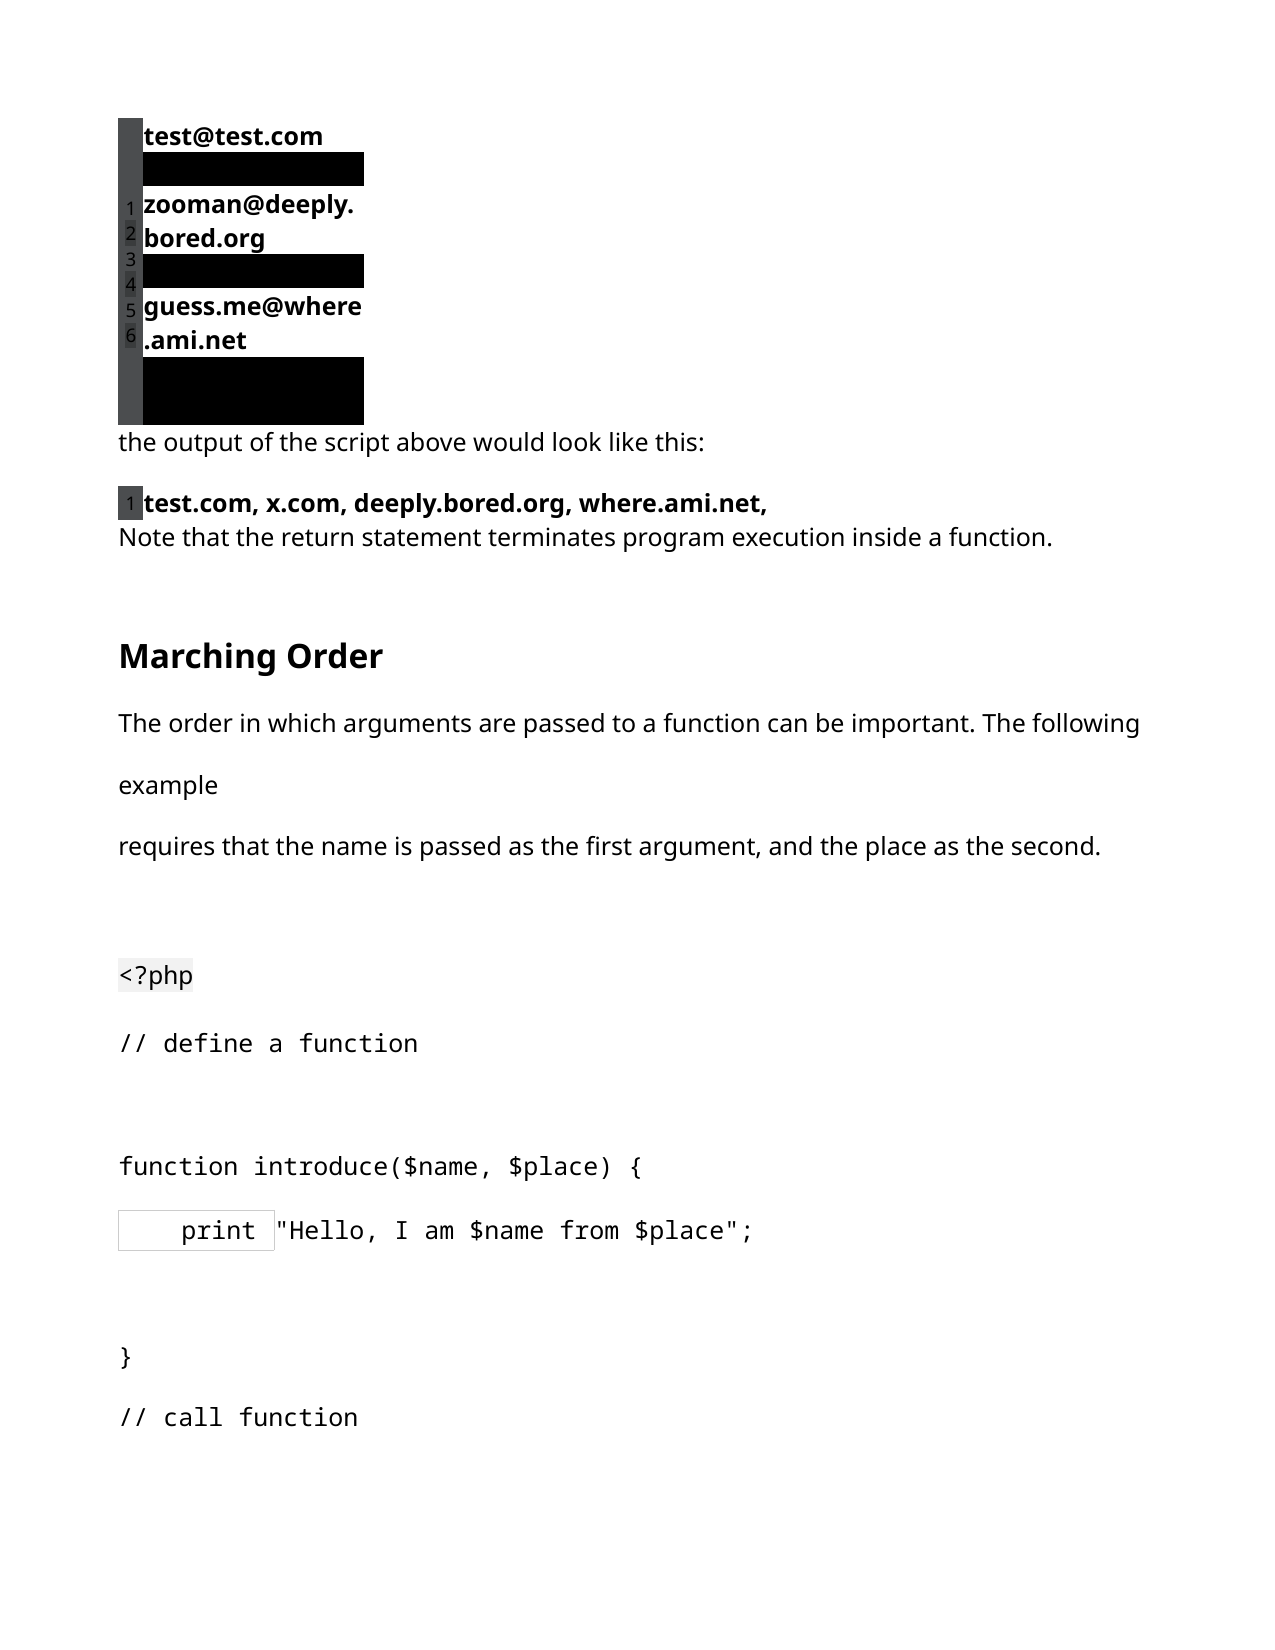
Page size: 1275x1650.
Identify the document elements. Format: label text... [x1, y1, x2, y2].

text <?php [118, 890, 1157, 992]
subtitle Marching Order [118, 633, 1157, 679]
table_header 1 [118, 486, 143, 520]
text Note that the return statement terminates program execution inside a function. [118, 520, 1157, 554]
text The order in which arguments are passed to a function can be important. The following example requires that the name is passed as the first argument, and the place as the second. [118, 706, 1157, 863]
table_header test@test.com a@x.com zooman@deeply.bored.org b@x.com guess.me@where.ami.net testmore@test.com [143, 186, 364, 254]
text the output of the script above would look like this: [118, 425, 1157, 459]
table_header test@test.com a@x.com zooman@deeply.bored.org b@x.com guess.me@where.ami.net testmore@test.com [143, 118, 364, 152]
table_header test@test.com a@x.com zooman@deeply.bored.org b@x.com guess.me@where.ami.net testmore@test.com [143, 288, 364, 357]
text print "Hello, I am $name from $place"; } [118, 1210, 1157, 1372]
text // call function [118, 1399, 1157, 1495]
table_header 1 2 3 4 5 6 [118, 118, 143, 425]
text // define a function function introduce($name, $place) { [118, 1026, 1157, 1183]
table_header test.com, x.com, deeply.bored.org, where.ami.net, [143, 486, 872, 520]
